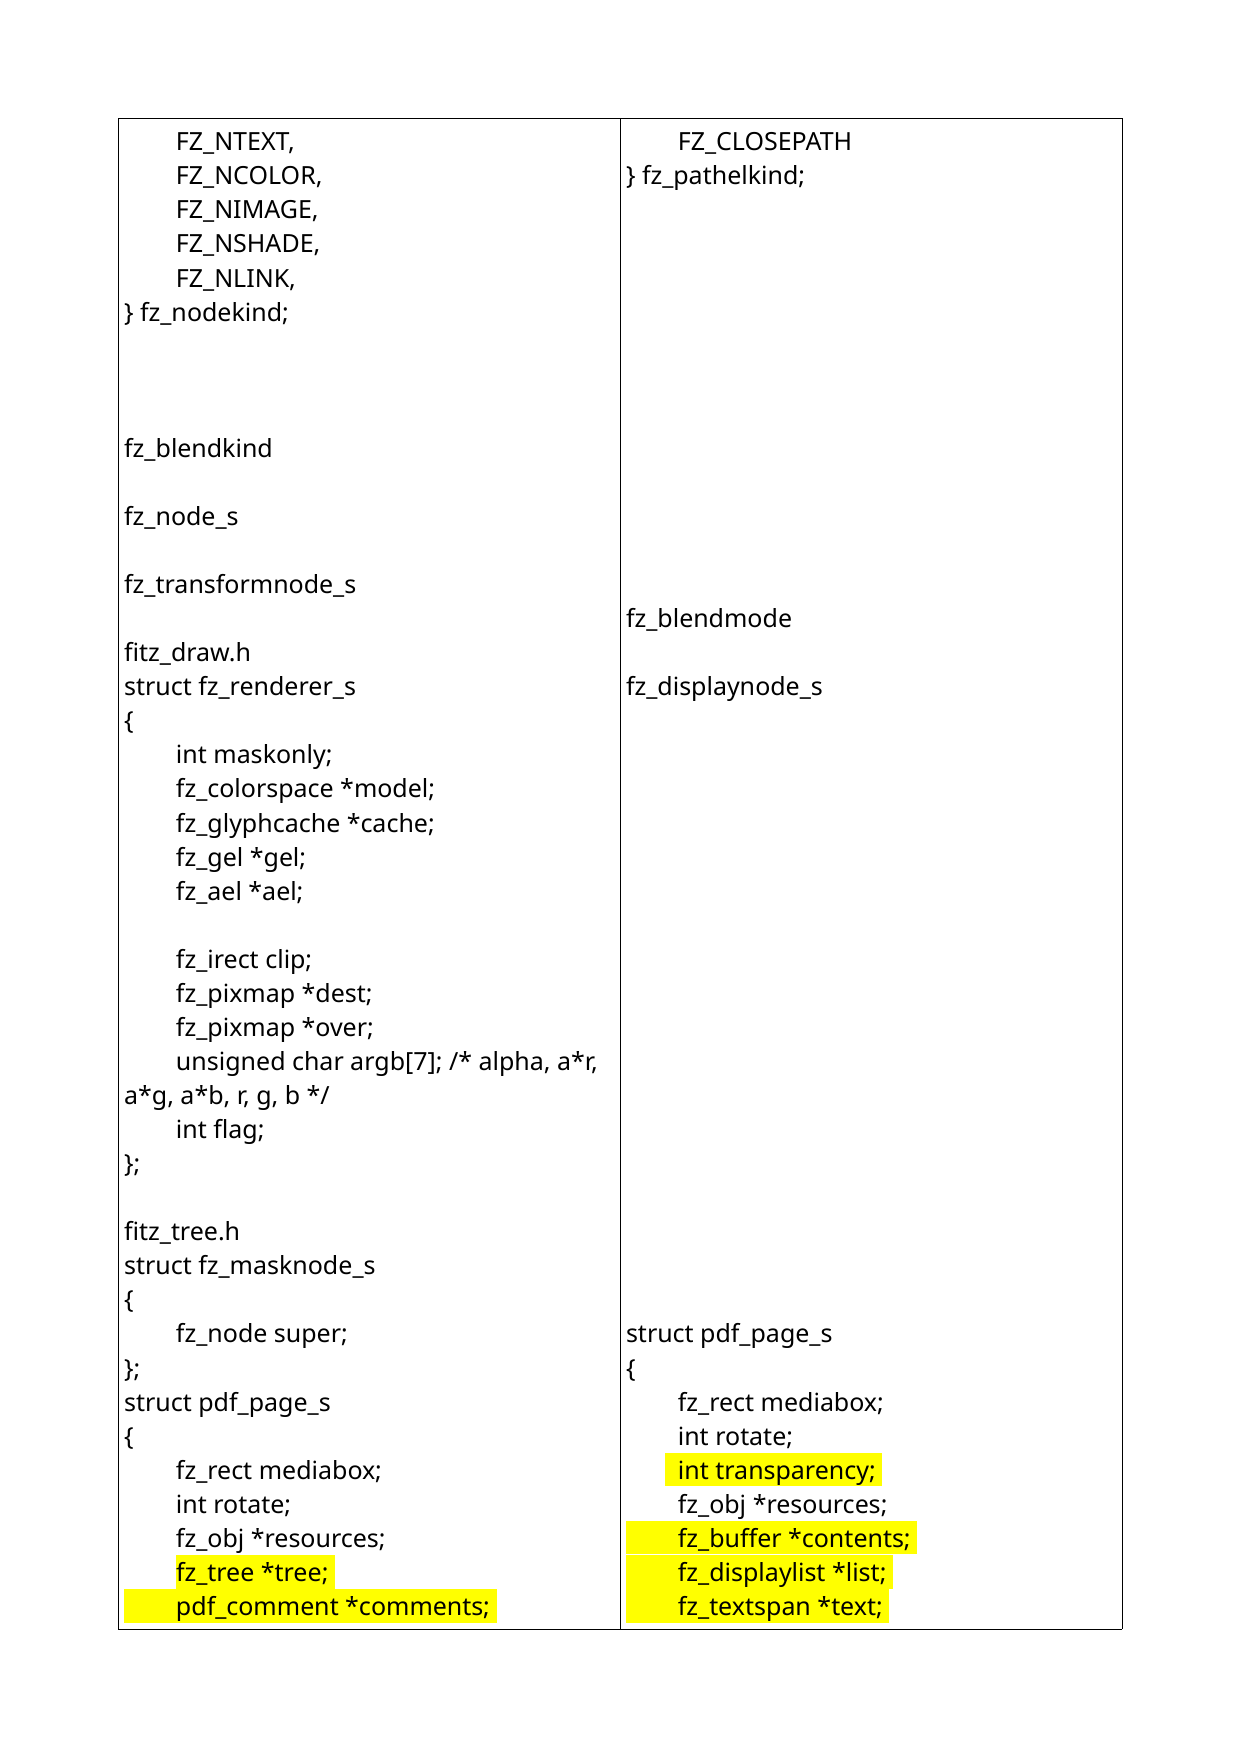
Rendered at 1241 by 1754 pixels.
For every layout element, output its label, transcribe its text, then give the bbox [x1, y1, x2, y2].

table_header FZ_NTEXT, FZ_NCOLOR, FZ_NIMAGE, FZ_NSHADE, FZ_NLINK, } fz_nodekind; fz_blendkind fz_node_s fz_transformnode_s fitz_draw.h struct fz_renderer_s { int maskonly; fz_colorspace *model; fz_glyphcache *cache; fz_gel *gel; fz_ael *ael; fz_irect clip; fz_pixmap *dest; fz_pixmap *over; unsigned char argb[7]; /* alpha, a*r, a*g, a*b, r, g, b */ int flag; }; fitz_tree.h struct fz_masknode_s { fz_node super; }; struct pdf_page_s { fz_rect mediabox; int rotate; fz_obj *resources; fz_tree *tree; pdf_comment *comments; [119, 119, 620, 1628]
table_header FZ_CLOSEPATH } fz_pathelkind; fz_blendmode fz_displaynode_s struct pdf_page_s { fz_rect mediabox; int rotate; int transparency; fz_obj *resources; fz_buffer *contents; fz_displaylist *list; fz_textspan *text; [621, 119, 1122, 1628]
